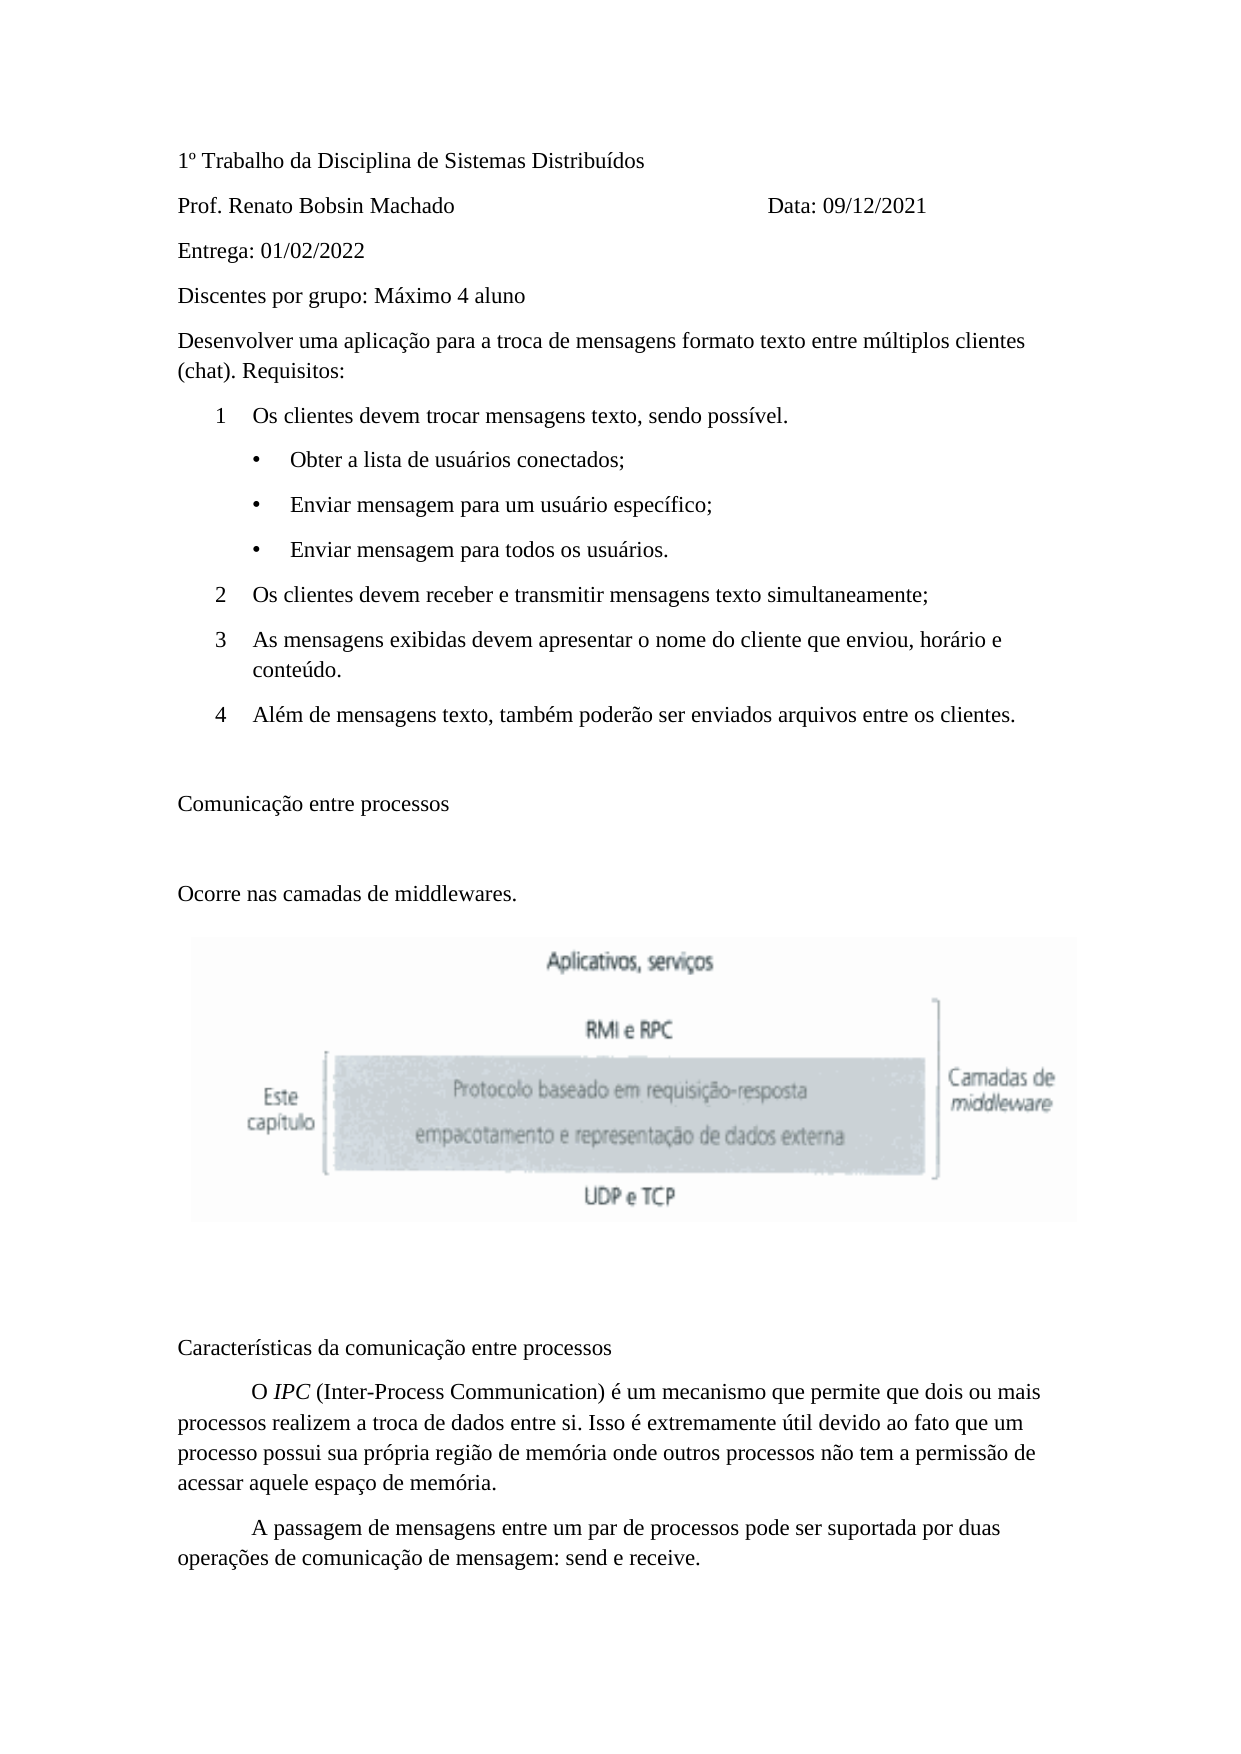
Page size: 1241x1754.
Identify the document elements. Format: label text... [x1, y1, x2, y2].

text Discentes por grupo: Máximo 4 aluno [177, 282, 1063, 308]
text Comunicação entre processos [177, 790, 1063, 817]
text Prof. Renato Bobsin Machado Data: 09/12/2021 [177, 192, 1063, 219]
text O IPC (Inter-Process Communication) é um mecanismo que permite que dois ou mais processos realizem a troca de dados entre si. Isso é extremamente útil devido ao fato que um processo possui sua própria região de memória onde outros processos não tem a permissão de acessar aquele espaço de memória. [177, 1378, 1063, 1495]
list Os clientes devem receber e transmitir mensagens texto simultaneamente; [215, 581, 1063, 607]
list Obter a lista de usuários conectados; [252, 447, 1063, 473]
list Enviar mensagem para um usuário específico; [252, 491, 1063, 518]
list Enviar mensagem para todos os usuários. [252, 536, 1063, 562]
list As mensagens exibidas devem apresentar o nome do cliente que enviou, horário e conteúdo. [215, 626, 1063, 682]
picture [191, 937, 1077, 1222]
text 1º Trabalho da Disciplina de Sistemas Distribuídos [177, 148, 1063, 174]
text Entrega: 01/02/2022 [177, 237, 1063, 263]
list Os clientes devem trocar mensagens texto, sendo possível. [215, 402, 1063, 428]
text Ocorre nas camadas de middlewares. [177, 880, 1063, 906]
text A passagem de mensagens entre um par de processos pode ser suportada por duas operações de comunicação de mensagem: send e receive. [177, 1514, 1063, 1570]
text Características da comunicação entre processos [177, 1334, 1063, 1360]
text Desenvolver uma aplicação para a troca de mensagens formato texto entre múltiplos clientes (chat). Requisitos: [177, 327, 1063, 383]
list Além de mensagens texto, também poderão ser enviados arquivos entre os clientes. [215, 701, 1063, 727]
